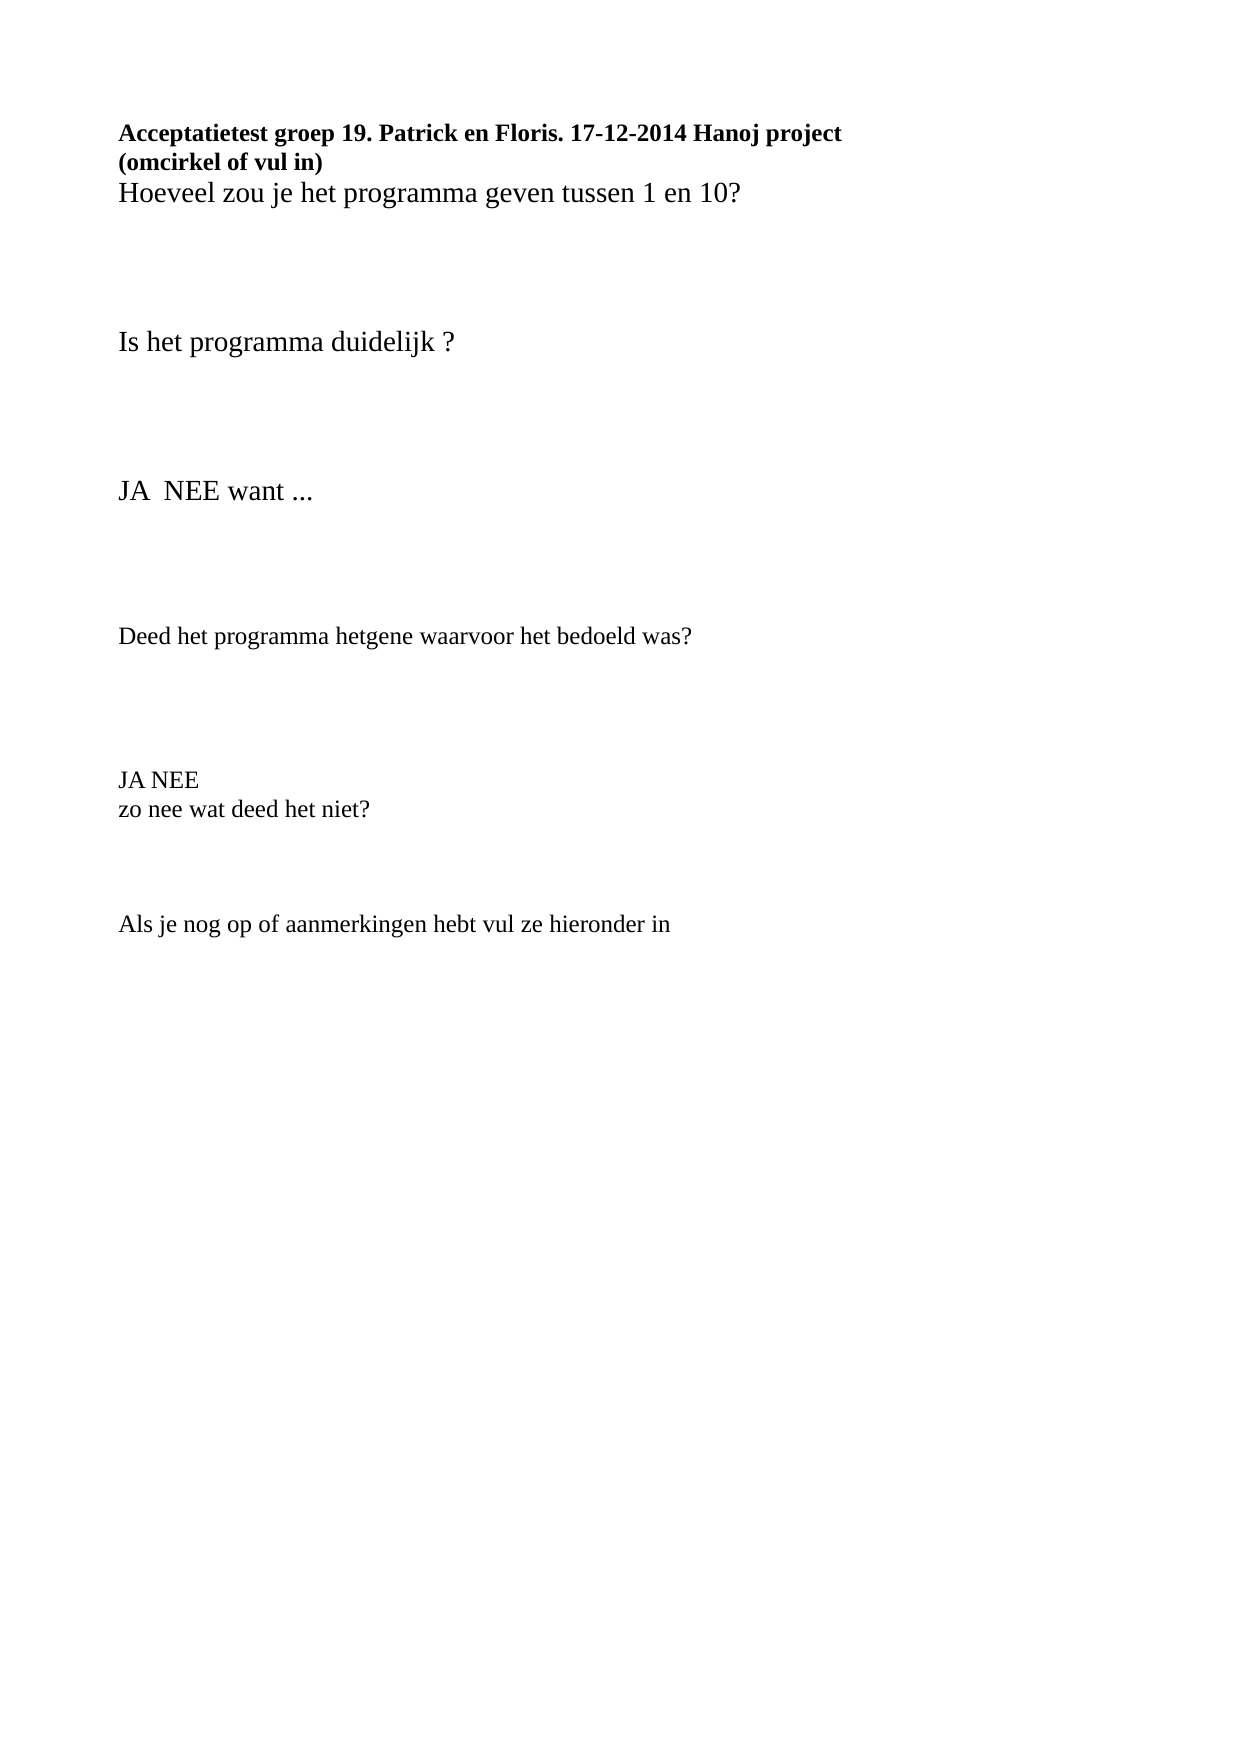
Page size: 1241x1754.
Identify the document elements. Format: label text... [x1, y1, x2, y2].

text zo nee wat deed het niet? [118, 794, 1122, 822]
text (omcirkel of vul in) [118, 147, 1122, 176]
text JA NEE [118, 765, 1122, 794]
text Is het programma duidelijk ? [118, 324, 1122, 358]
text Acceptatietest groep 19. Patrick en Floris. 17-12-2014 Hanoj project [118, 118, 1122, 147]
text Als je nog op of aanmerkingen hebt vul ze hieronder in [118, 909, 1122, 937]
text JA NEE want ... [118, 473, 1122, 506]
text Deed het programma hetgene waarvoor het bedoeld was? [118, 621, 1122, 650]
text Hoeveel zou je het programma geven tussen 1 en 10? [118, 176, 1122, 209]
